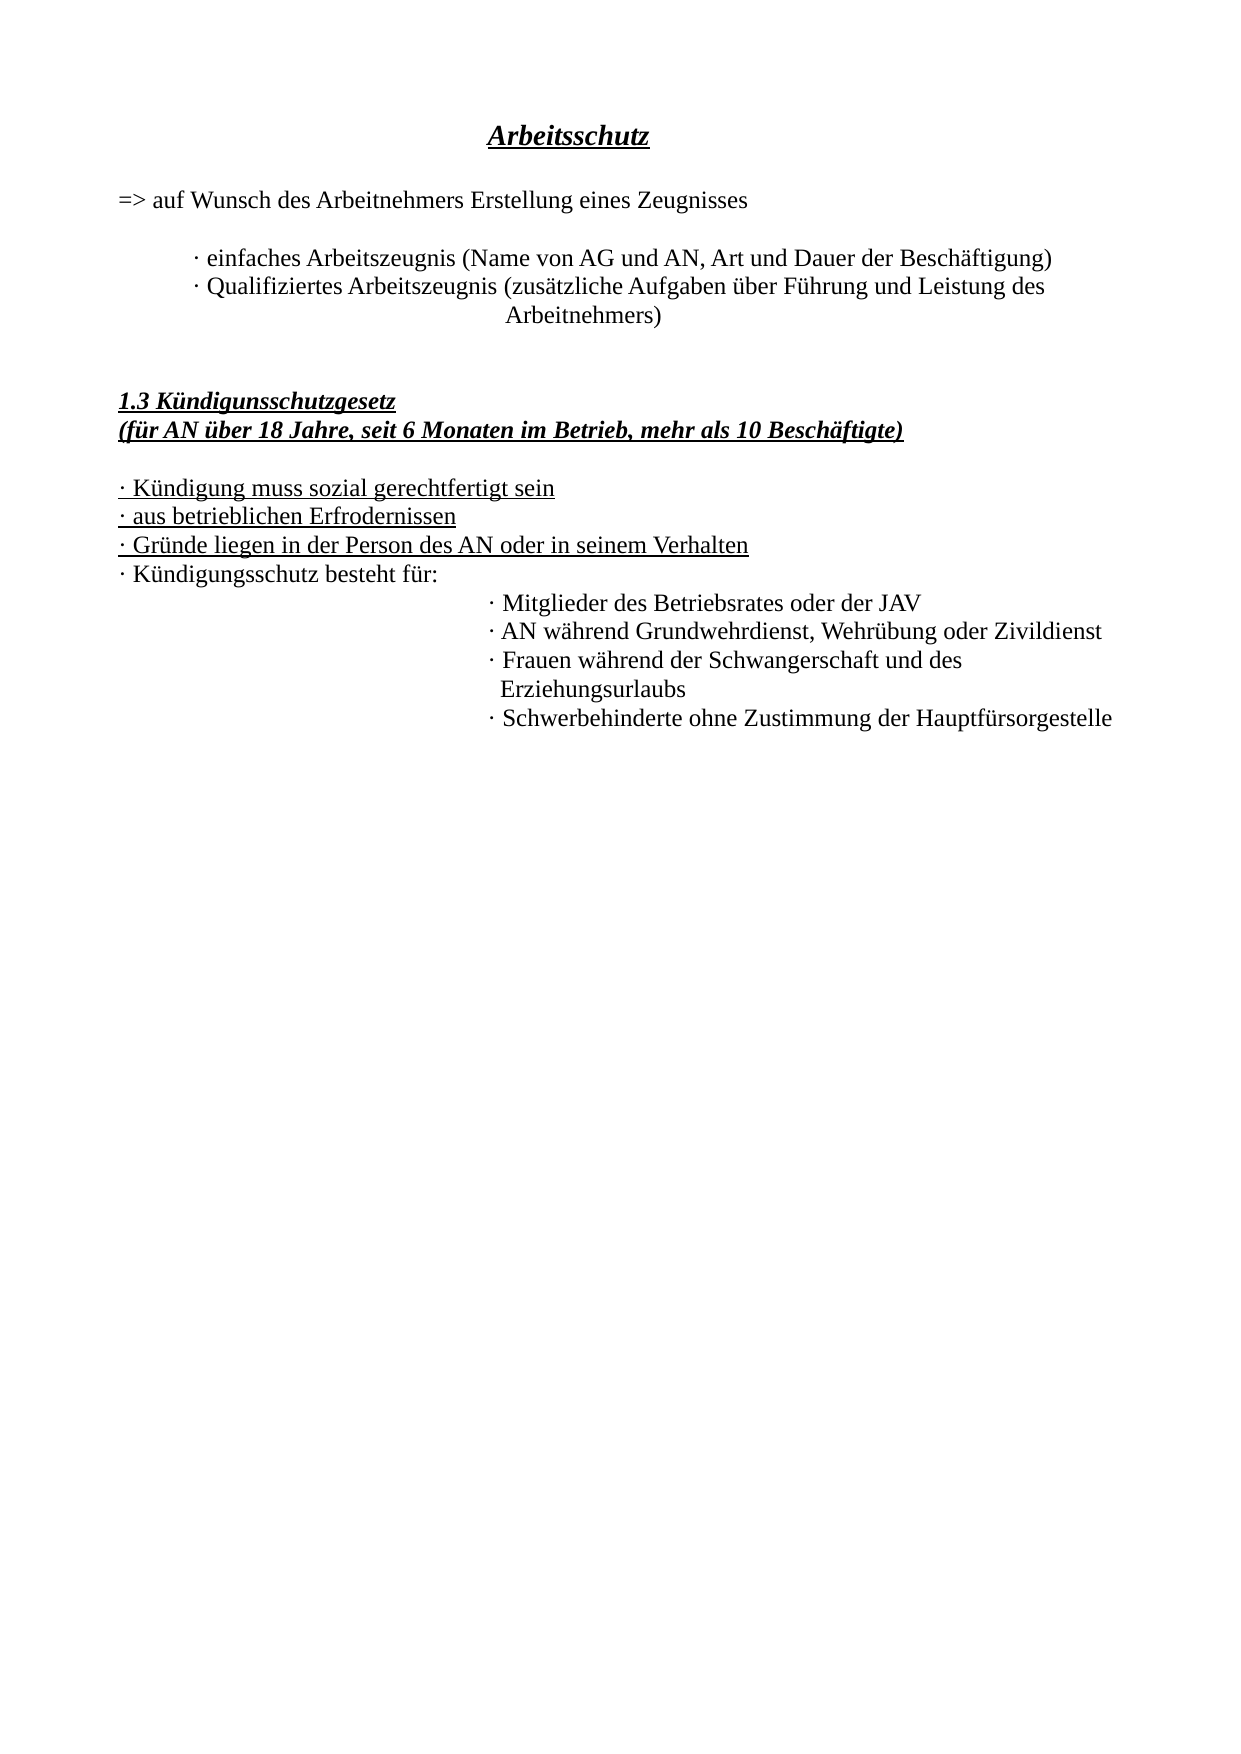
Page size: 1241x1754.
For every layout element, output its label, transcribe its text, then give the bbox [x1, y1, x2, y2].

text (für AN über 18 Jahre, seit 6 Monaten im Betrieb, mehr als 10 Beschäftigte) [118, 415, 1122, 444]
text · Kündigungsschutz besteht für: [118, 559, 1122, 588]
text · Schwerbehinderte ohne Zustimmung der Hauptfürsorgestelle [118, 703, 1122, 731]
text · aus betrieblichen Erfrodernissen [118, 501, 1122, 530]
text · Mitglieder des Betriebsrates oder der JAV [118, 588, 1122, 616]
text · Gründe liegen in der Person des AN oder in seinem Verhalten [118, 530, 1122, 559]
text Arbeitsschutz [118, 118, 1122, 152]
text => auf Wunsch des Arbeitnehmers Erstellung eines Zeugnisses [118, 185, 1122, 214]
text · AN während Grundwehrdienst, Wehrübung oder Zivildienst [118, 616, 1122, 645]
text · einfaches Arbeitszeugnis (Name von AG und AN, Art und Dauer der Beschäftigung) [118, 243, 1122, 271]
text · Frauen während der Schwangerschaft und des Erziehungsurlaubs [118, 645, 1122, 703]
text · Qualifiziertes Arbeitszeugnis (zusätzliche Aufgaben über Führung und Leistung des Arbeitnehmers) [118, 271, 1122, 329]
text 1.3 Kündigunsschutzgesetz [118, 386, 1122, 415]
text · Kündigung muss sozial gerechtfertigt sein [118, 473, 1122, 501]
